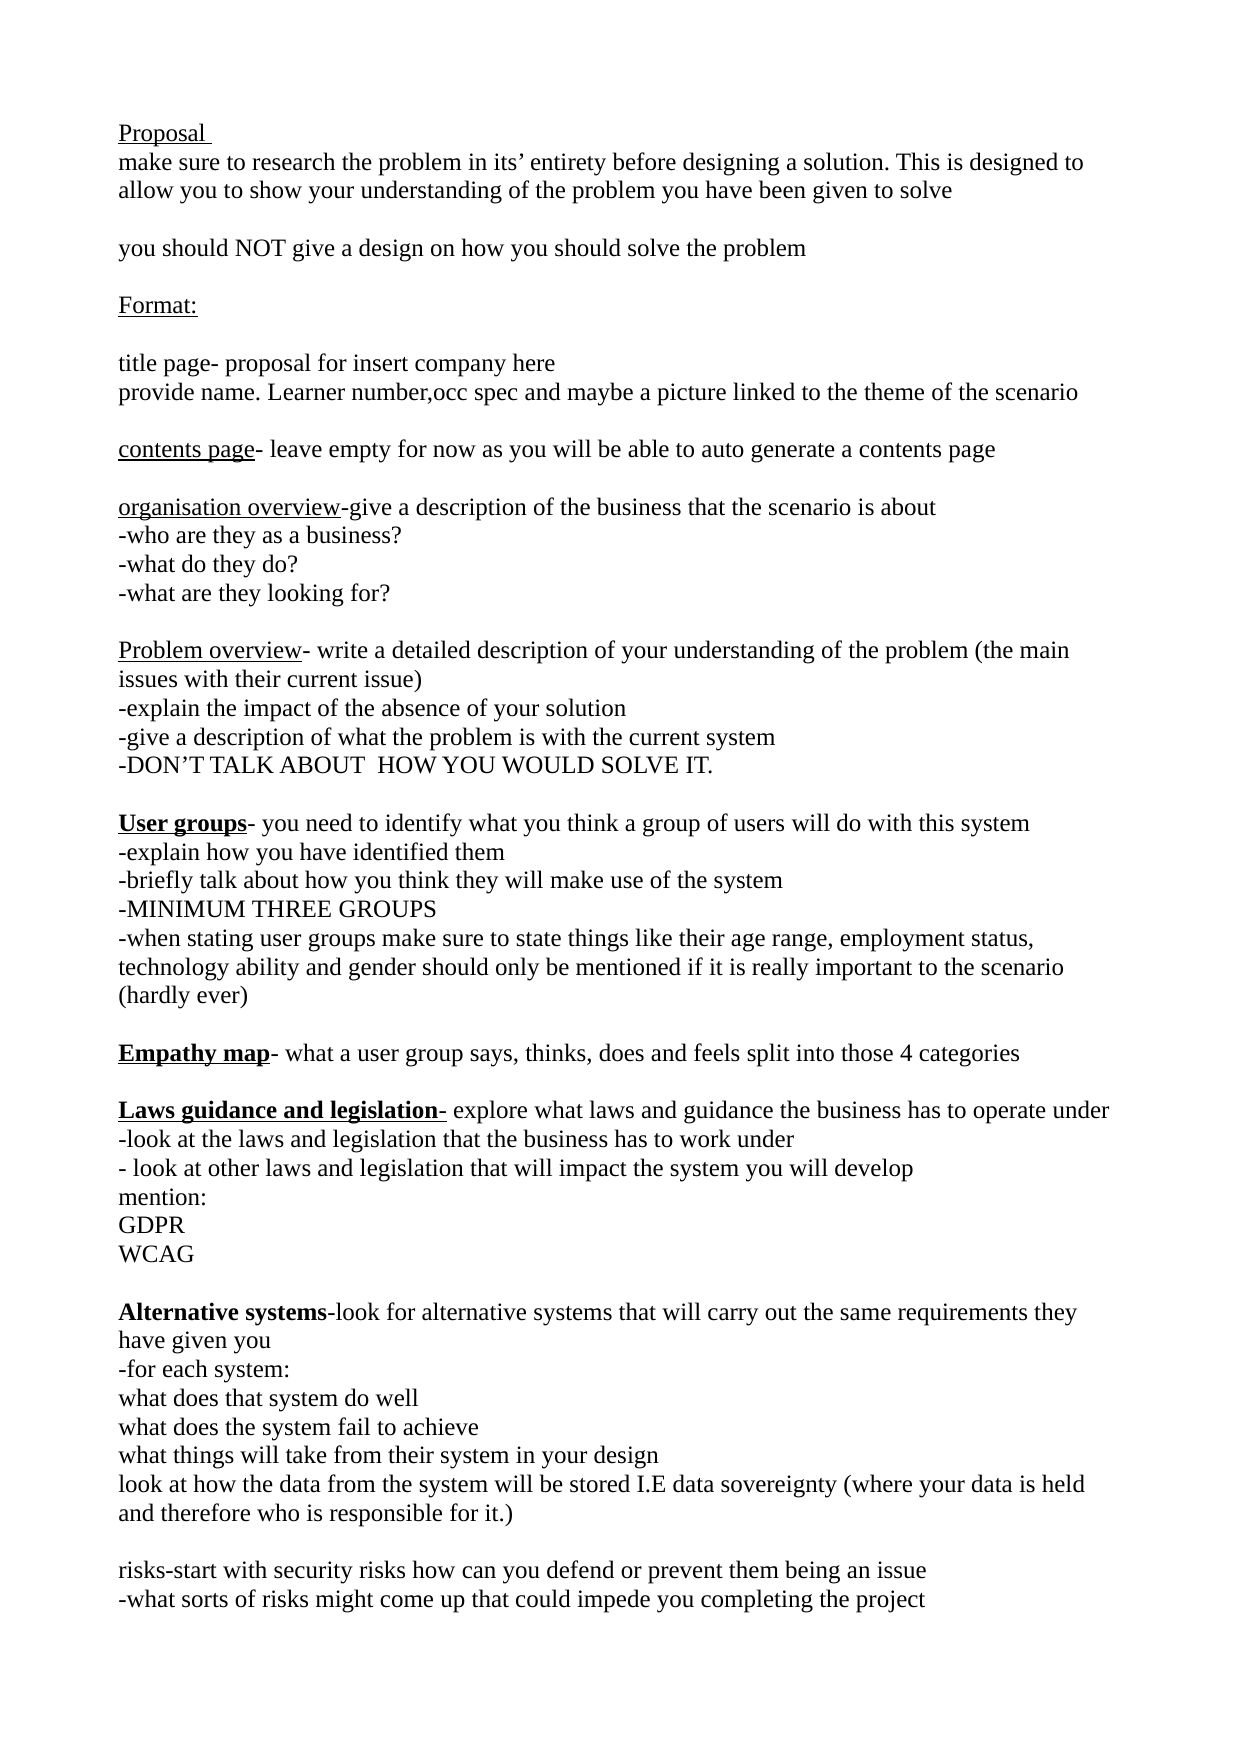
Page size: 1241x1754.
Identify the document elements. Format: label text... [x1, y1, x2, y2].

text look at how the data from the system will be stored I.E data sovereignty (where your data is held and therefore who is responsible for it.) [118, 1469, 1122, 1527]
text what does the system fail to achieve [118, 1412, 1122, 1441]
text -what sorts of risks might come up that could impede you completing the project [118, 1584, 1122, 1613]
text -what are they looking for? [118, 578, 1122, 607]
text risks-start with security risks how can you defend or prevent them being an issue [118, 1556, 1122, 1584]
text provide name. Learner number,occ spec and maybe a picture linked to the theme of the scenario [118, 377, 1122, 406]
text make sure to research the problem in its’ entirety before designing a solution. This is designed to allow you to show your understanding of the problem you have been given to solve [118, 147, 1122, 204]
text -when stating user groups make sure to state things like their age range, employment status, technology ability and gender should only be mentioned if it is really important to the scenario (hardly ever) [118, 923, 1122, 1009]
text Alternative systems-look for alternative systems that will carry out the same requirements they have given you [118, 1297, 1122, 1354]
text -DON’T TALK ABOUT HOW YOU WOULD SOLVE IT. [118, 751, 1122, 779]
text organisation overview-give a description of the business that the scenario is about [118, 492, 1122, 521]
text mention: [118, 1182, 1122, 1211]
text -explain the impact of the absence of your solution [118, 693, 1122, 722]
text -MINIMUM THREE GROUPS [118, 894, 1122, 923]
text -give a description of what the problem is with the current system [118, 722, 1122, 751]
text what does that system do well [118, 1383, 1122, 1412]
text contents page- leave empty for now as you will be able to auto generate a contents page [118, 434, 1122, 463]
text Empathy map- what a user group says, thinks, does and feels split into those 4 categories [118, 1038, 1122, 1067]
text GDPR [118, 1211, 1122, 1239]
text -look at the laws and legislation that the business has to work under [118, 1124, 1122, 1153]
text WCAG [118, 1239, 1122, 1268]
text User groups- you need to identify what you think a group of users will do with this system [118, 808, 1122, 837]
text - look at other laws and legislation that will impact the system you will develop [118, 1153, 1122, 1182]
text -what do they do? [118, 549, 1122, 578]
text title page- proposal for insert company here [118, 348, 1122, 377]
text Format: [118, 291, 1122, 319]
text -for each system: [118, 1354, 1122, 1383]
text -explain how you have identified them [118, 837, 1122, 866]
text Proposal [118, 118, 1122, 147]
text you should NOT give a design on how you should solve the problem [118, 233, 1122, 262]
text -who are they as a business? [118, 521, 1122, 549]
text what things will take from their system in your design [118, 1441, 1122, 1469]
text -briefly talk about how you think they will make use of the system [118, 866, 1122, 894]
text Laws guidance and legislation- explore what laws and guidance the business has to operate under [118, 1096, 1122, 1124]
text Problem overview- write a detailed description of your understanding of the problem (the main issues with their current issue) [118, 636, 1122, 693]
